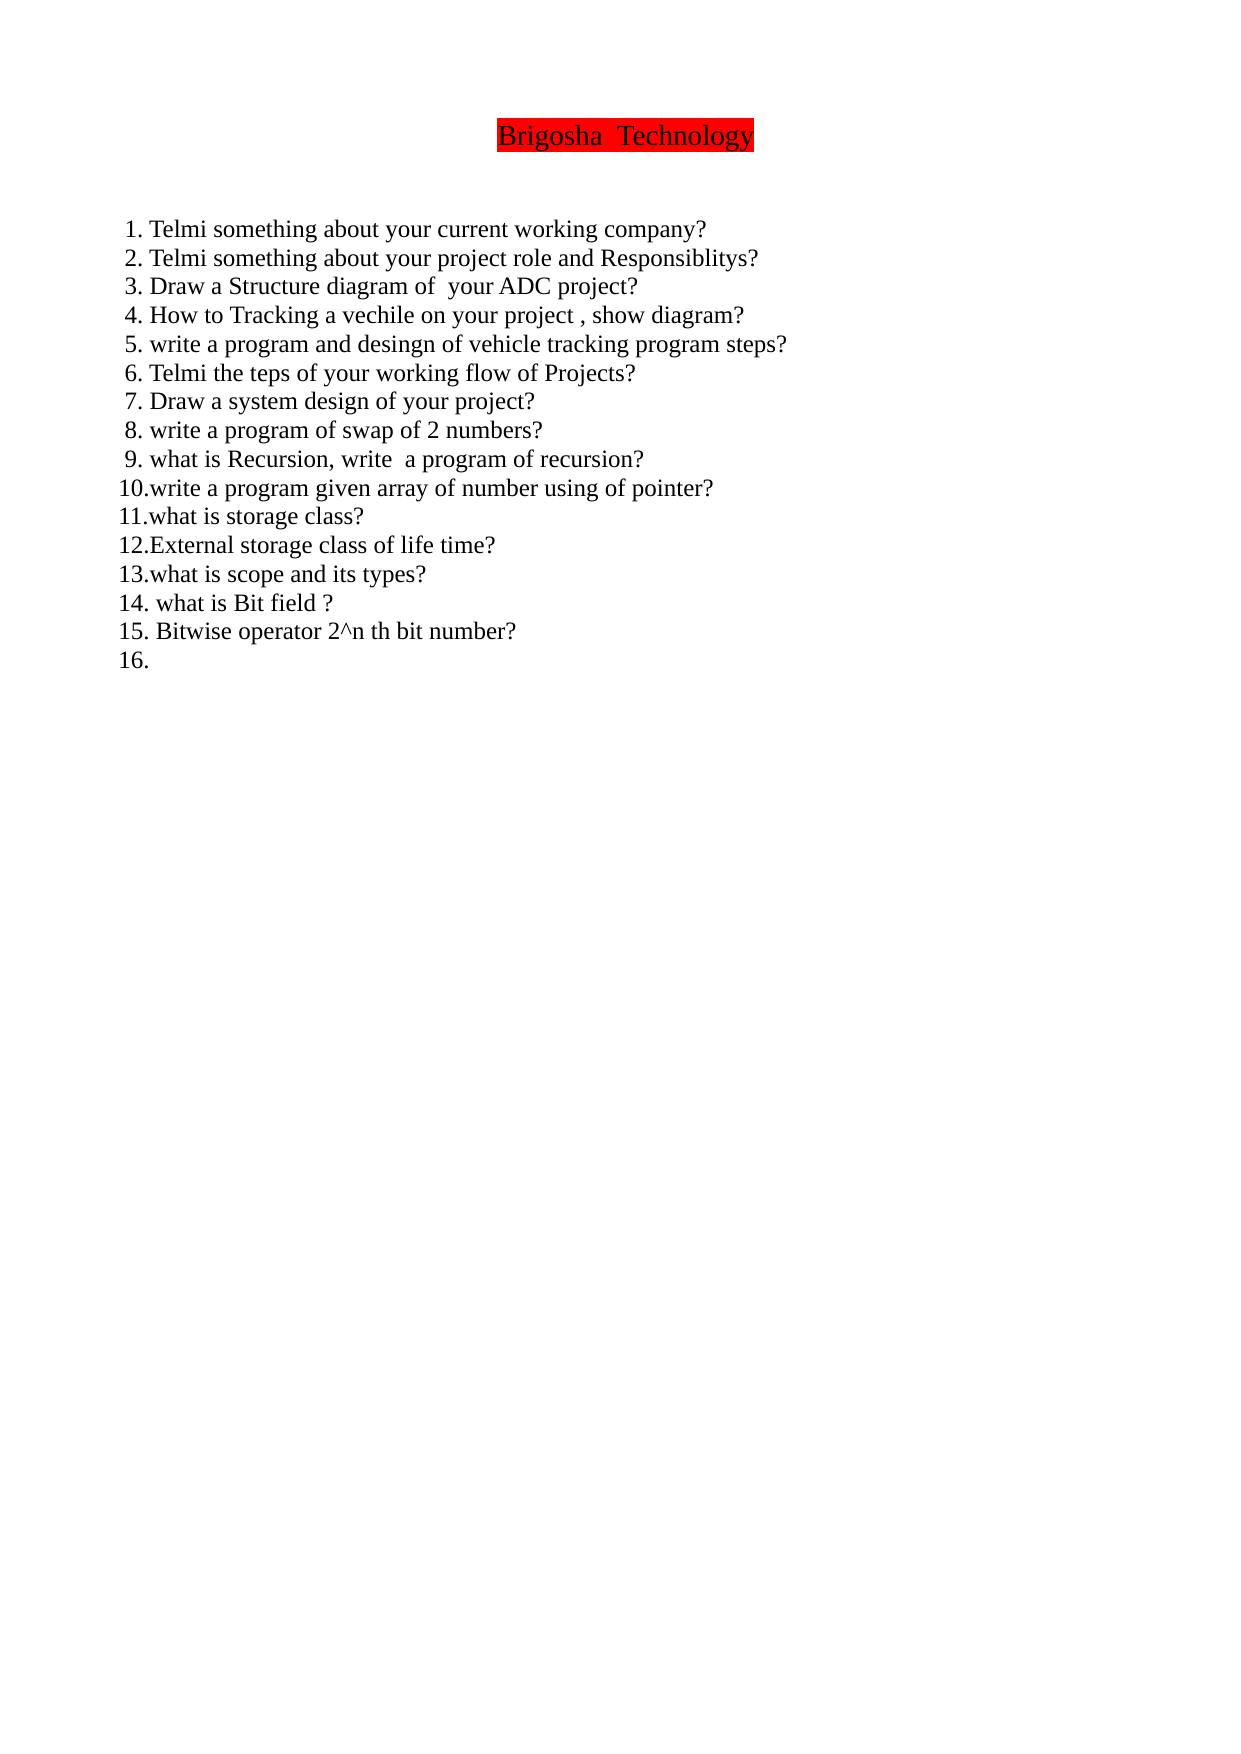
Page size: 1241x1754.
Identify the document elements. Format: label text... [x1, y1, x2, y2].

text 8. write a program of swap of 2 numbers? [118, 415, 1122, 444]
text 9. what is Recursion, write a program of recursion? [118, 444, 1122, 473]
text 16. [118, 645, 1122, 674]
text 10.write a program given array of number using of pointer? [118, 473, 1122, 501]
text 1. Telmi something about your current working company? [118, 214, 1122, 243]
text 3. Draw a Structure diagram of your ADC project? [118, 271, 1122, 300]
text 2. Telmi something about your project role and Responsiblitys? [118, 243, 1122, 271]
text 7. Draw a system design of your project? [118, 386, 1122, 415]
text 11.what is storage class? [118, 501, 1122, 530]
text 5. write a program and desingn of vehicle tracking program steps? [118, 329, 1122, 358]
text 6. Telmi the teps of your working flow of Projects? [118, 358, 1122, 386]
text 4. How to Tracking a vechile on your project , show diagram? [118, 300, 1122, 329]
text 12.External storage class of life time? [118, 530, 1122, 559]
text 14. what is Bit field ? [118, 588, 1122, 616]
text Brigosha Technology [118, 118, 1122, 152]
text 15. Bitwise operator 2^n th bit number? [118, 616, 1122, 645]
text 13.what is scope and its types? [118, 559, 1122, 588]
